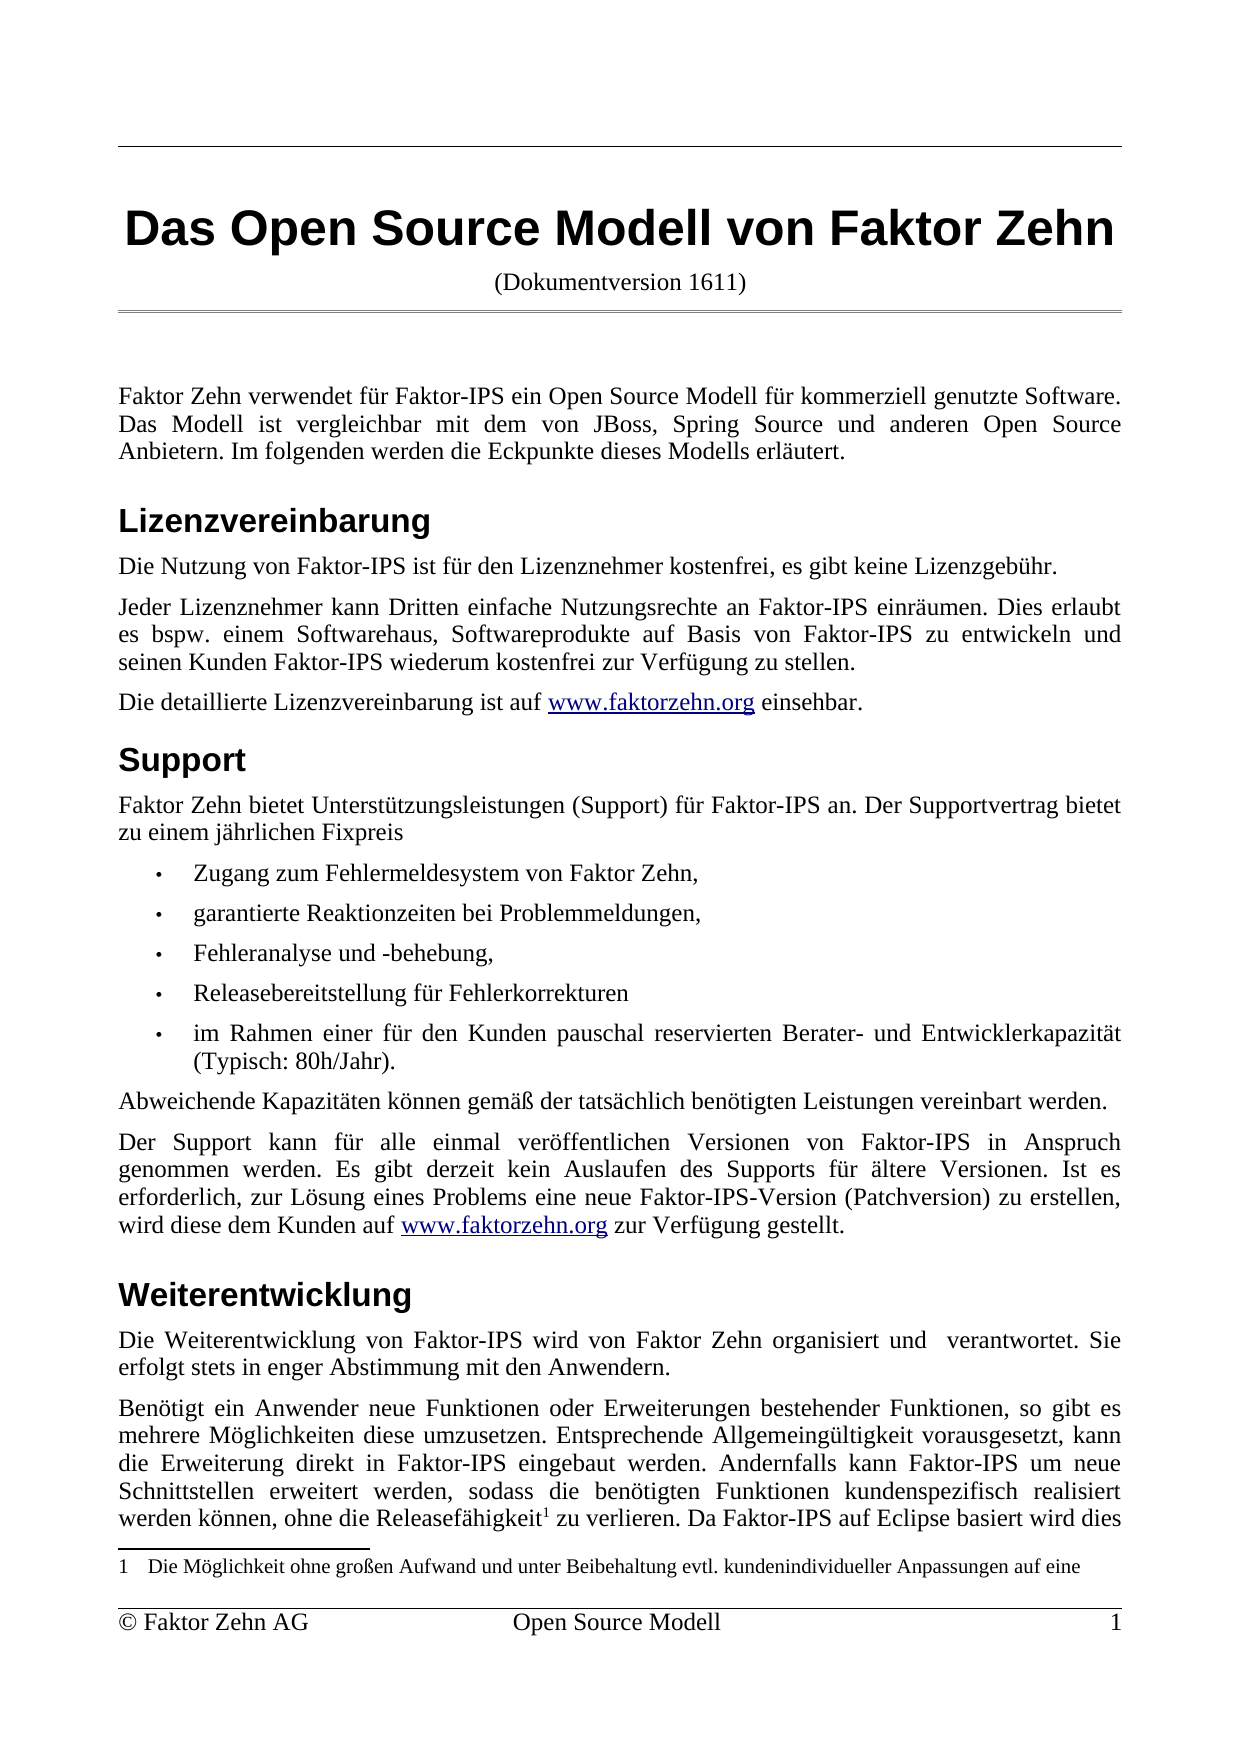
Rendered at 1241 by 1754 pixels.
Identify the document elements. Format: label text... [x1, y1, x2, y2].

subtitle Weiterentwicklung [118, 1276, 1122, 1313]
text Der Support kann für alle einmal veröffentlichen Versionen von Faktor-IPS in Anspruch genommen werden. Es gibt derzeit kein Auslaufen des Supports für ältere Versionen. Ist es erforderlich, zur Lösung eines Problems eine neue Faktor-IPS-Version (Patchversion) zu erstellen, wird diese dem Kunden auf www.faktorzehn.org zur Verfügung gestellt. [118, 1128, 1122, 1238]
list im Rahmen einer für den Kunden pauschal reservierten Berater- und Entwicklerkapazität (Typisch: 80h/Jahr). [156, 1019, 1122, 1075]
text Faktor Zehn bietet Unterstützungsleistungen (Support) für Faktor-IPS an. Der Supportvertrag bietet zu einem jährlichen Fixpreis [118, 791, 1122, 846]
text Abweichende Kapazitäten können gemäß der tatsächlich benötigten Leistungen vereinbart werden. [118, 1087, 1122, 1115]
text Die Weiterentwicklung von Faktor-IPS wird von Faktor Zehn organisiert und verantwortet. Sie erfolgt stets in enger Abstimmung mit den Anwendern. [118, 1326, 1122, 1381]
text Die Nutzung von Faktor-IPS ist für den Lizenznehmer kostenfrei, es gibt keine Lizenzgebühr. [118, 552, 1122, 580]
text (Dokumentversion 1611) [118, 268, 1122, 296]
list Fehleranalyse und -behebung, [156, 939, 1122, 967]
text Die Möglichkeit ohne großen Aufwand und unter Beibehaltung evtl. kundenindividueller Anpassungen auf eine [118, 1555, 1122, 1578]
list Zugang zum Fehlermeldesystem von Faktor Zehn, [156, 859, 1122, 886]
text Das Open Source Modell von Faktor Zehn [118, 200, 1122, 256]
text Die detaillierte Lizenzvereinbarung ist auf www.faktorzehn.org einsehbar. [118, 688, 1122, 716]
subtitle Lizenzvereinbarung [118, 503, 1122, 540]
text Faktor Zehn verwendet für Faktor-IPS ein Open Source Modell für kommerziell genutzte Software. Das Modell ist vergleichbar mit dem von JBoss, Spring Source und anderen Open Source Anbietern. Im folgenden werden die Eckpunkte dieses Modells erläutert. [118, 382, 1122, 465]
subtitle Support [118, 741, 1122, 778]
text Benötigt ein Anwender neue Funktionen oder Erweiterungen bestehender Funktionen, so gibt es mehrere Möglichkeiten diese umzusetzen. Entsprechende Allgemeingültigkeit vorausgesetzt, kann die Erweiterung direkt in Faktor-IPS eingebaut werden. Andernfalls kann Faktor-IPS um neue Schnittstellen erweitert werden, sodass die benötigten Funktionen kundenspezifisch realisiert werden können, ohne die Releasefähigkeit zu verlieren. Da Faktor-IPS auf Eclipse basiert wird dies [118, 1394, 1122, 1532]
list garantierte Reaktionzeiten bei Problemmeldungen, [156, 899, 1122, 927]
list Releasebereitstellung für Fehlerkorrekturen [156, 979, 1122, 1007]
text Jeder Lizenznehmer kann Dritten einfache Nutzungsrechte an Faktor-IPS einräumen. Dies erlaubt es bspw. einem Softwarehaus, Softwareprodukte auf Basis von Faktor-IPS zu entwickeln und seinen Kunden Faktor-IPS wiederum kostenfrei zur Verfügung zu stellen. [118, 593, 1122, 676]
